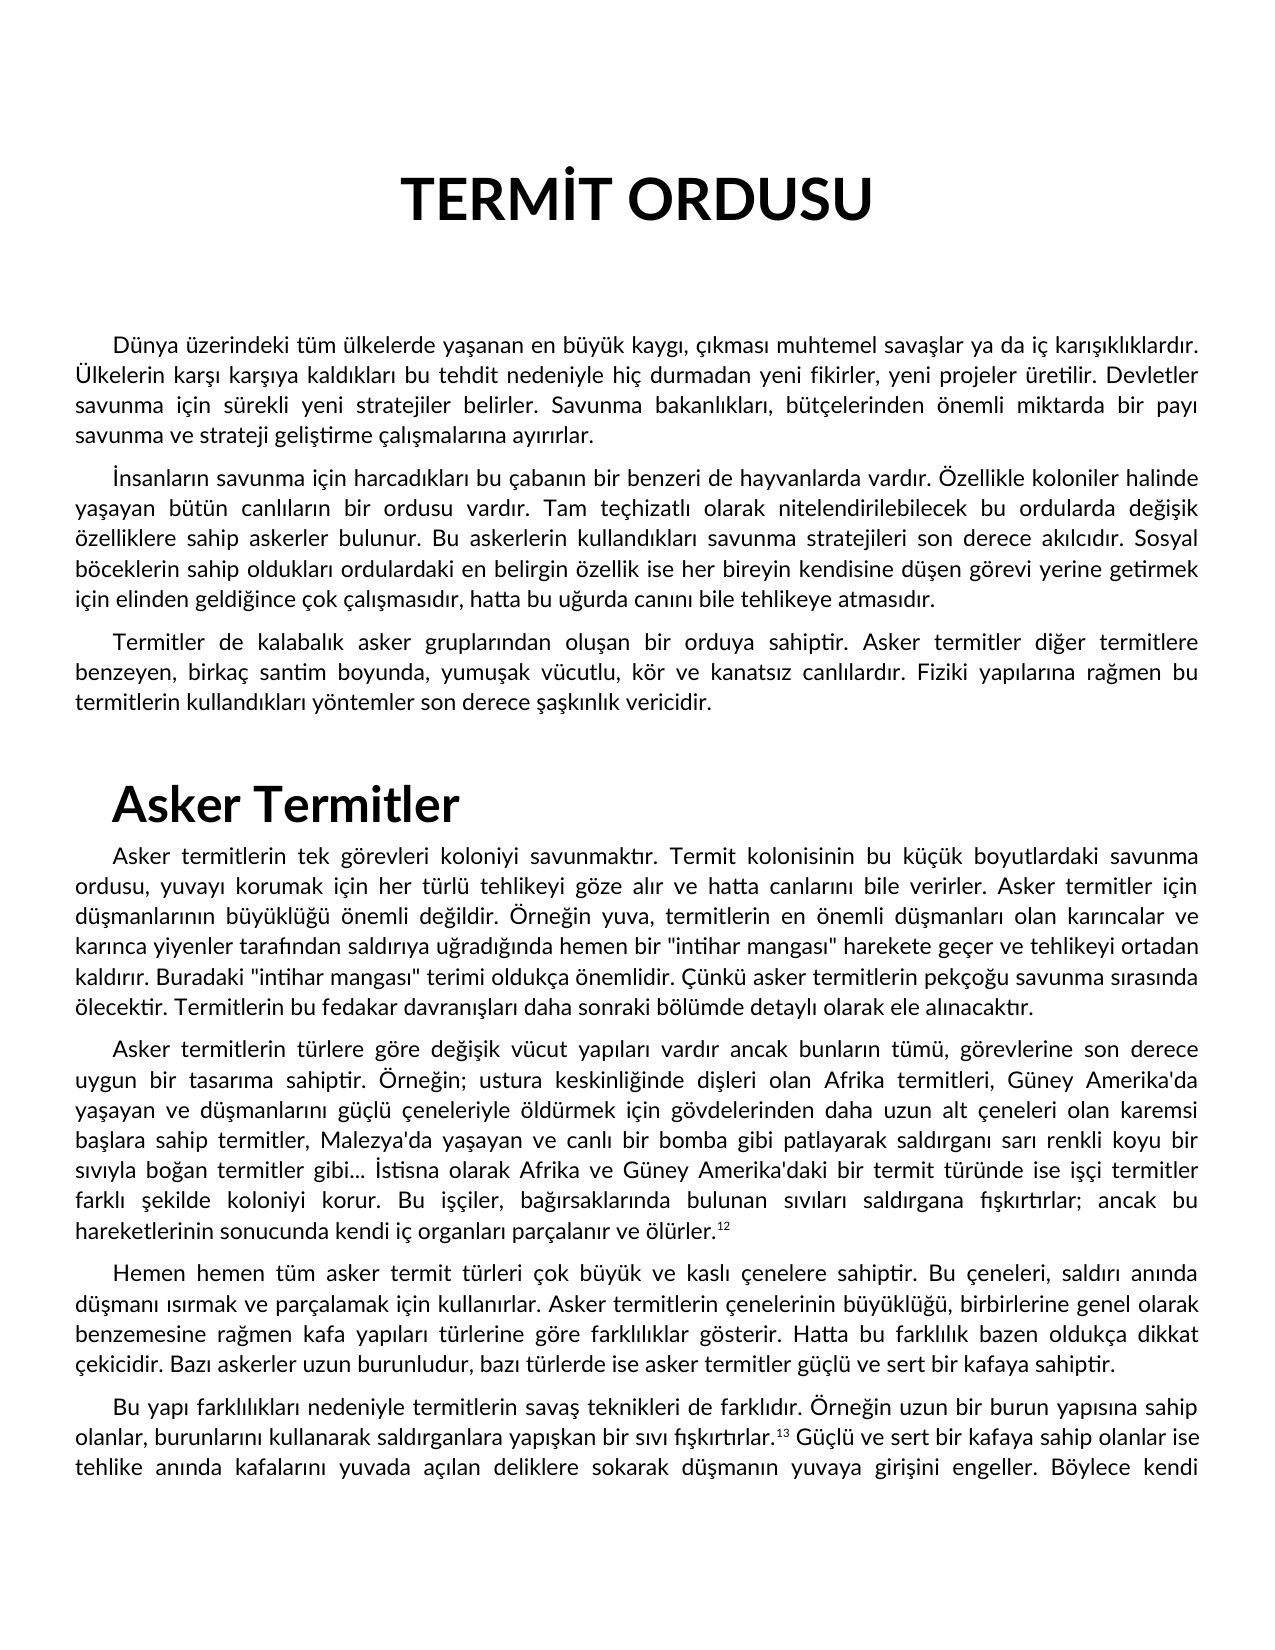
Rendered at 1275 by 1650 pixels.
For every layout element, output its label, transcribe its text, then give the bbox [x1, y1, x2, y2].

subtitle TERMİT ORDUSU [75, 162, 1200, 232]
text İnsanların savunma için harcadıkları bu çabanın bir benzeri de hayvanlarda vardır. Özellikle koloniler halinde yaşayan bütün canlıların bir ordusu vardır. Tam teçhizatlı olarak nitelendirilebilecek bu ordularda değişik özelliklere sahip askerler bulunur. Bu askerlerin kullandıkları savunma stratejileri son derece akılcıdır. Sosyal böceklerin sahip oldukları ordulardaki en belirgin özellik ise her bireyin kendisine düşen görevi yerine getirmek için elinden geldiğince çok çalışmasıdır, hatta bu uğurda canını bile tehlikeye atmasıdır. [75, 464, 1200, 612]
text Asker termitlerin tek görevleri koloniyi savunmaktır. Termit kolonisinin bu küçük boyutlardaki savunma ordusu, yuvayı korumak için her türlü tehlikeyi göze alır ve hatta canlarını bile verirler. Asker termitler için düşmanlarının büyüklüğü önemli değildir. Örneğin yuva, termitlerin en önemli düşmanları olan karıncalar ve karınca yiyenler tarafından saldırıya uğradığında hemen bir "intihar mangası" harekete geçer ve tehlikeyi ortadan kaldırır. Buradaki "intihar mangası" terimi oldukça önemlidir. Çünkü asker termitlerin pekçoğu savunma sırasında ölecektir. Termitlerin bu fedakar davranışları daha sonraki bölümde detaylı olarak ele alınacaktır. [75, 841, 1200, 1020]
text Asker termitlerin türlere göre değişik vücut yapıları vardır ancak bunların tümü, görevlerine son derece uygun bir tasarıma sahiptir. Örneğin; ustura keskinliğinde dişleri olan Afrika termitleri, Güney Amerika'da yaşayan ve düşmanlarını güçlü çeneleriyle öldürmek için gövdelerinden daha uzun alt çeneleri olan karemsi başlara sahip termitler, Malezya'da yaşayan ve canlı bir bomba gibi patlayarak saldırganı sarı renkli koyu bir sıvıyla boğan termitler gibi... İstisna olarak Afrika ve Güney Amerika'daki bir termit türünde ise işçi termitler farklı şekilde koloniyi korur. Bu işçiler, bağırsaklarında bulunan sıvıları saldırgana fışkırtırlar; ancak bu hareketlerinin sonucunda kendi iç organları parçalanır ve ölürler.12 [75, 1035, 1200, 1244]
text Hemen hemen tüm asker termit türleri çok büyük ve kaslı çenelere sahiptir. Bu çeneleri, saldırı anında düşmanı ısırmak ve parçalamak için kullanırlar. Asker termitlerin çenelerinin büyüklüğü, birbirlerine genel olarak benzemesine rağmen kafa yapıları türlerine göre farklılıklar gösterir. Hatta bu farklılık bazen oldukça dikkat çekicidir. Bazı askerler uzun burunludur, bazı türlerde ise asker termitler güçlü ve sert bir kafaya sahiptir. [75, 1259, 1200, 1377]
text Termitler de kalabalık asker gruplarından oluşan bir orduya sahiptir. Asker termitler diğer termitlere benzeyen, birkaç santim boyunda, yumuşak vücutlu, kör ve kanatsız canlılardır. Fiziki yapılarına rağmen bu termitlerin kullandıkları yöntemler son derece şaşkınlık vericidir. [75, 627, 1200, 715]
subtitle Asker Termitler [112, 773, 1200, 833]
text Dünya üzerindeki tüm ülkelerde yaşanan en büyük kaygı, çıkması muhtemel savaşlar ya da iç karışıklıklardır. Ülkelerin karşı karşıya kaldıkları bu tehdit nedeniyle hiç durmadan yeni fikirler, yeni projeler üretilir. Devletler savunma için sürekli yeni stratejiler belirler. Savunma bakanlıkları, bütçelerinden önemli miktarda bir payı savunma ve strateji geliştirme çalışmalarına ayırırlar. [75, 330, 1200, 448]
text Bu yapı farklılıkları nedeniyle termitlerin savaş teknikleri de farklıdır. Örneğin uzun bir burun yapısına sahip olanlar, burunlarını kullanarak saldırganlara yapışkan bir sıvı fışkırtırlar.13 Güçlü ve sert bir kafaya sahip olanlar ise tehlike anında kafalarını yuvada açılan deliklere sokarak düşmanın yuvaya girişini engeller. Böylece kendi [75, 1392, 1200, 1480]
